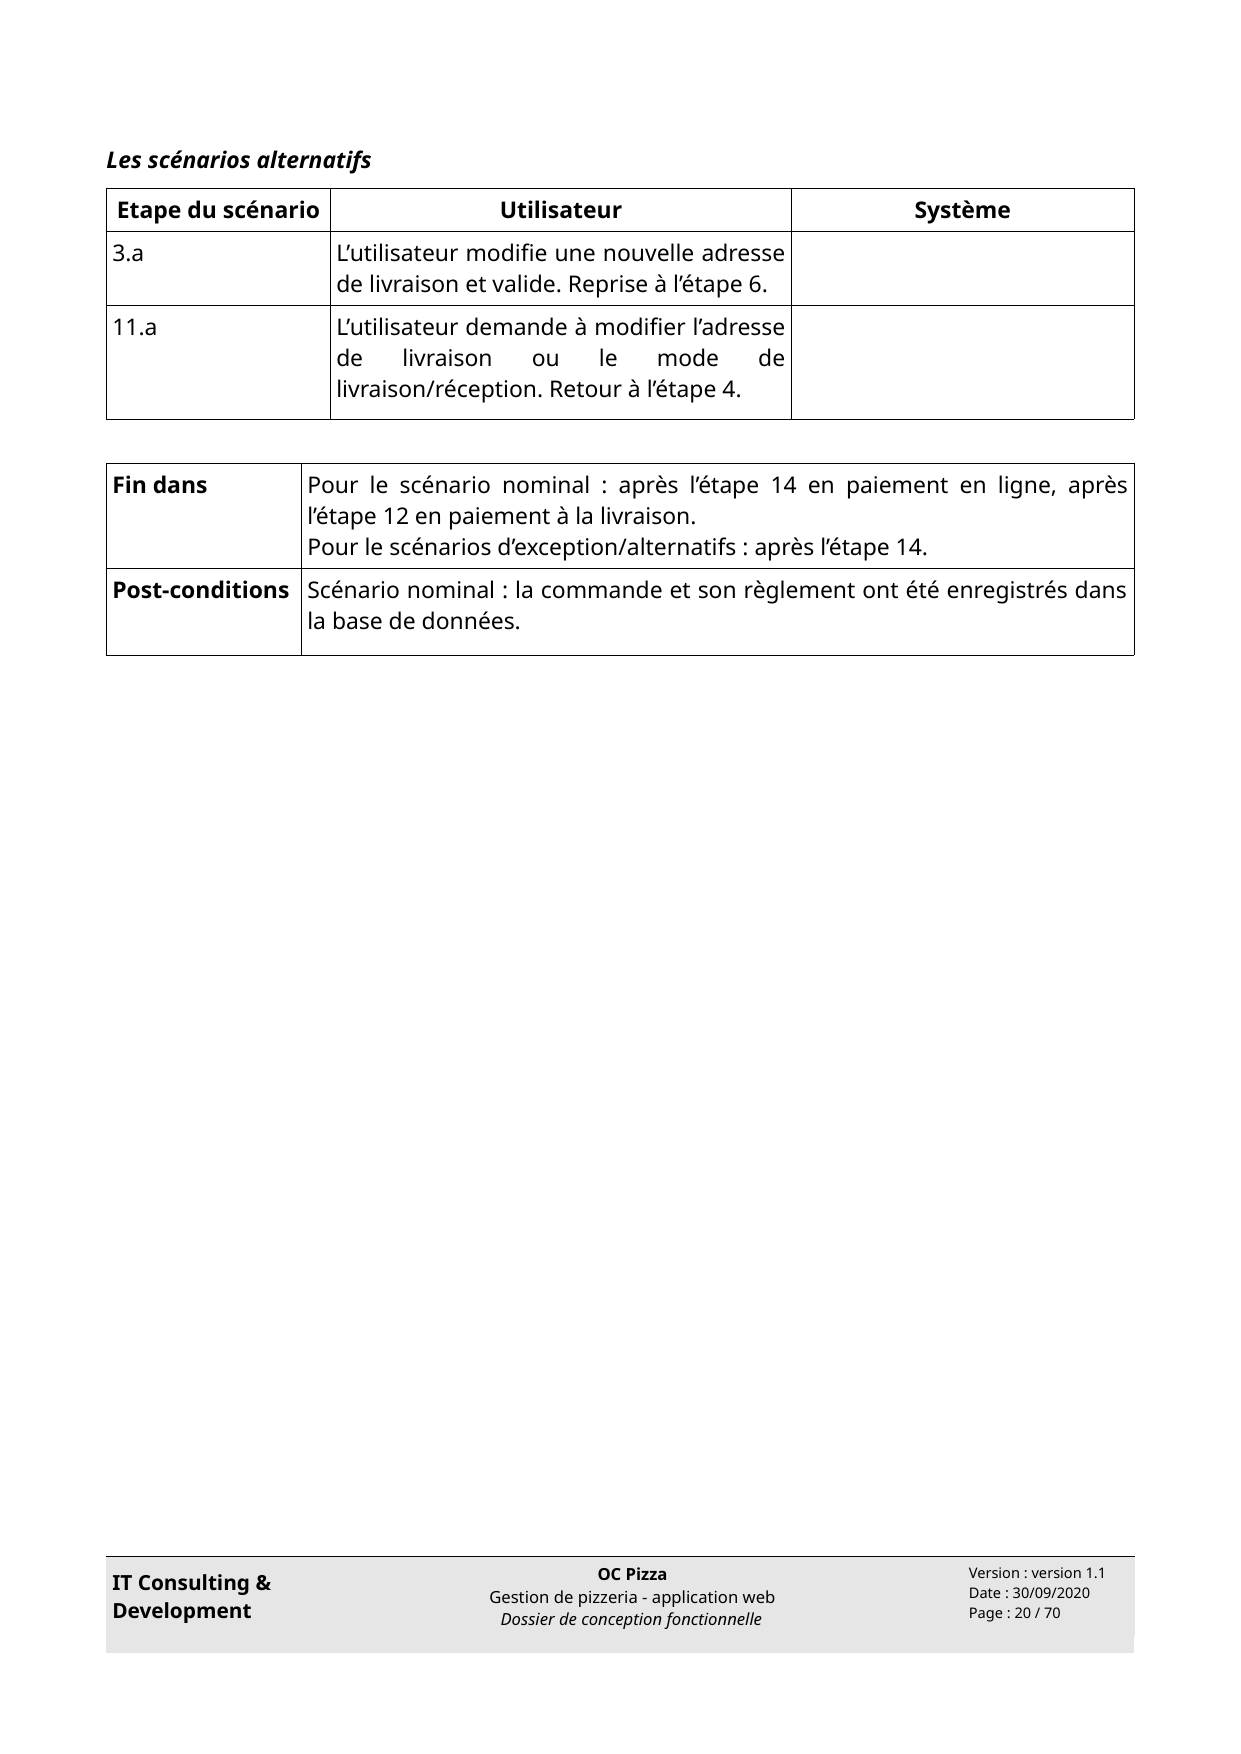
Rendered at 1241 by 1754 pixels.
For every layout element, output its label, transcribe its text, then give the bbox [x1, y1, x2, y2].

table_header Etape du scénario [107, 189, 330, 231]
table_cell L’utilisateur demande à modifier l’adresse de livraison ou le mode de livraison/réception. Retour à l’étape 4. [331, 306, 791, 419]
text Les scénarios alternatifs [106, 144, 1134, 175]
table_header Pour le scénario nominal : après l’étape 14 en paiement en ligne, après l’étape 12 en paiement à la livraison. Pour le scénarios d’exception/alternatifs : après l’étape 14. [302, 464, 1134, 568]
table_cell 3.a [107, 232, 330, 305]
table_cell L’utilisateur modifie une nouvelle adresse de livraison et valide. Reprise à l’étape 6. [331, 232, 791, 305]
table_cell Post-conditions [107, 569, 301, 655]
table_header Système [792, 189, 1134, 231]
table_cell [792, 232, 1134, 305]
table_cell Scénario nominal : la commande et son règlement ont été enregistrés dans la base de données. [302, 569, 1134, 655]
table_cell 11.a [107, 306, 330, 419]
table_header Utilisateur [331, 189, 791, 231]
table_cell [792, 306, 1134, 419]
table_header Fin dans [107, 464, 301, 568]
